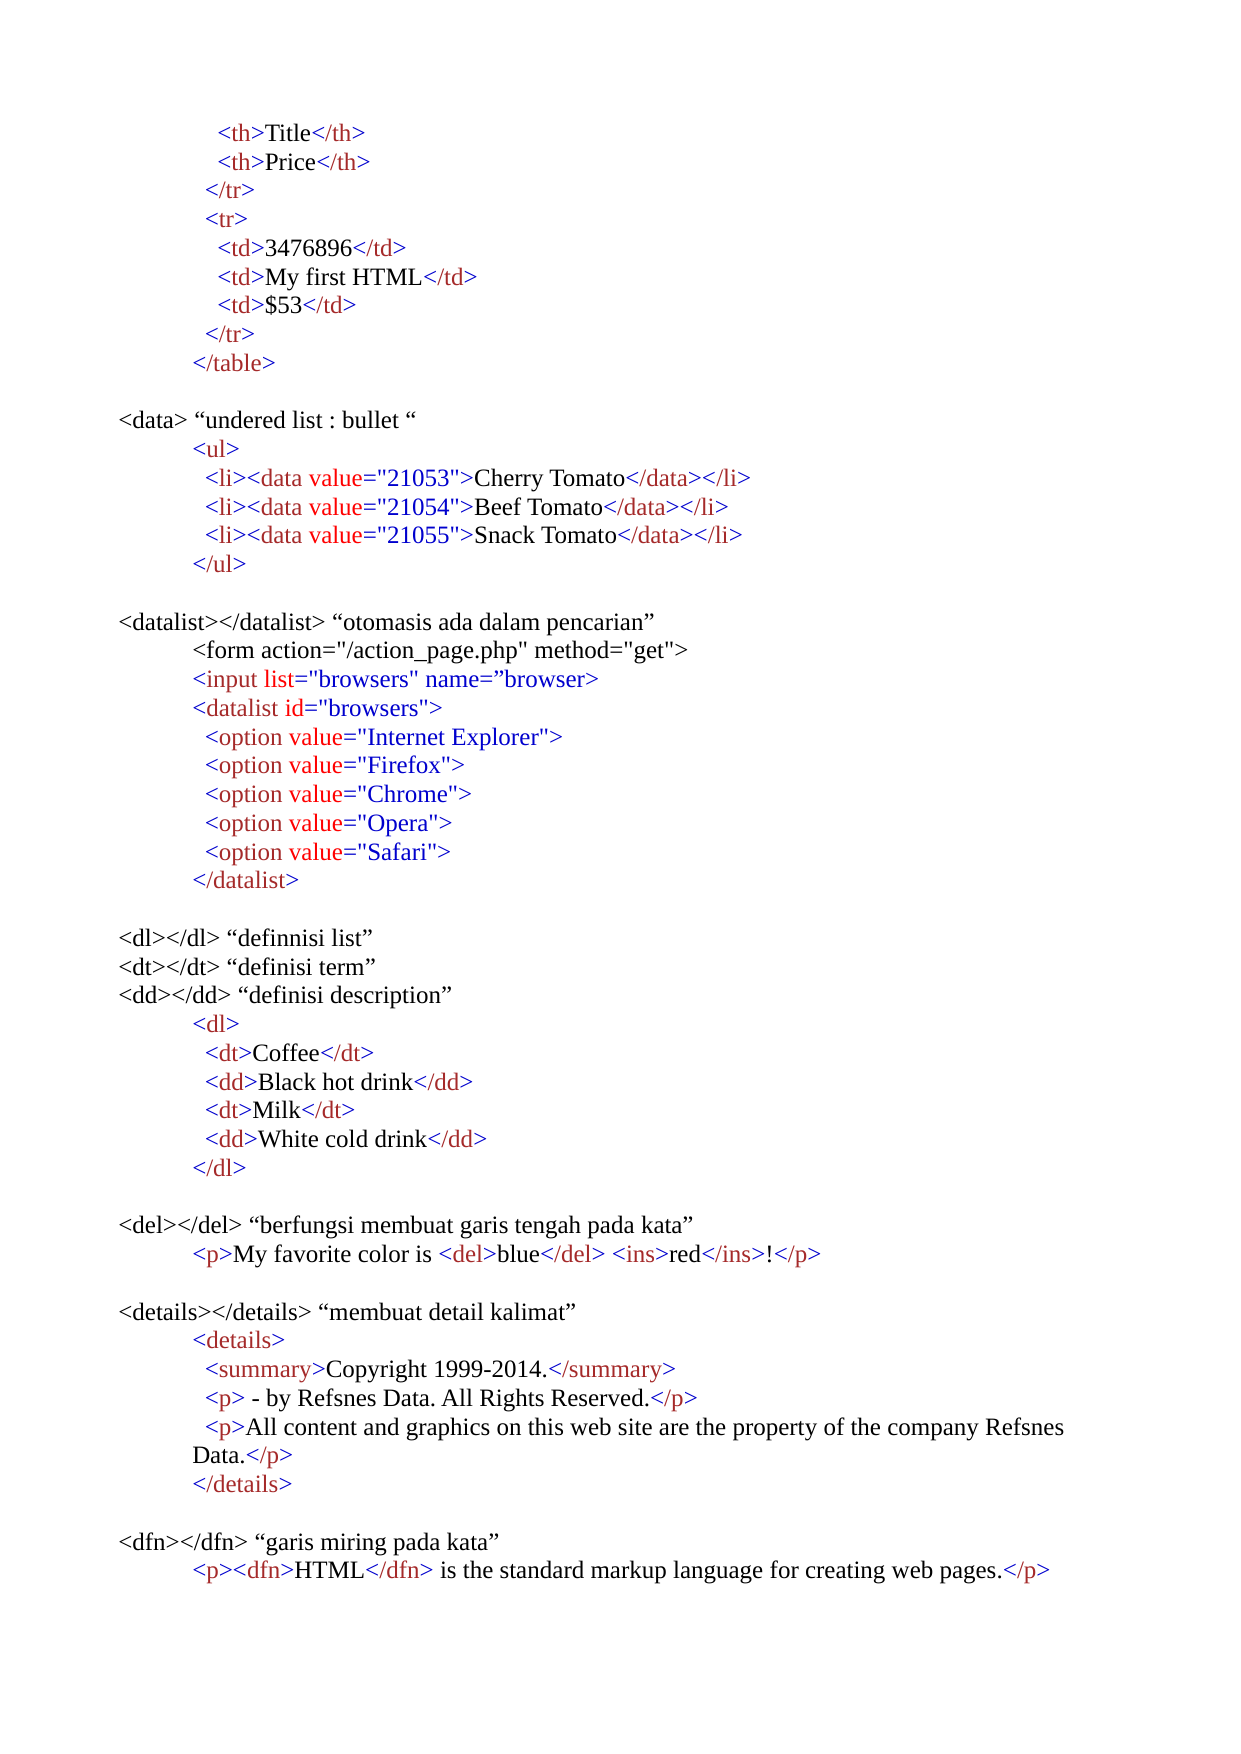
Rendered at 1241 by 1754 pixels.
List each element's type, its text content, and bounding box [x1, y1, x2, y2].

text <datalist></datalist> “otomasis ada dalam pencarian” [118, 607, 1122, 636]
text <th>Title</th> <th>Price</th> </tr> <tr> <td>3476896</td> <td>My first HTML</td> <td>$53</td> </tr> </table> [118, 118, 1122, 377]
text <dd></dd> “definisi description” [118, 981, 1122, 1009]
text <data> “undered list : bullet “ [118, 406, 1122, 434]
text <ul> <li><data value="21053">Cherry Tomato</data></li> <li><data value="21054">Beef Tomato</data></li> <li><data value="21055">Snack Tomato</data></li> </ul> [118, 434, 1122, 578]
text <dl></dl> “definnisi list” [118, 923, 1122, 952]
text <form action="/action_page.php" method="get"> [118, 636, 1122, 664]
text <dl> <dt>Coffee</dt> <dd>Black hot drink</dd> <dt>Milk</dt> <dd>White cold drink</dd> </dl> [118, 1009, 1122, 1182]
text <input list="browsers" name=”browser> <datalist id="browsers"> <option value="Internet Explorer"> <option value="Firefox"> <option value="Chrome"> <option value="Opera"> <option value="Safari"> </datalist> [118, 664, 1122, 894]
text <p>My favorite color is <del>blue</del> <ins>red</ins>!</p> [118, 1239, 1122, 1268]
text <details> <summary>Copyright 1999-2014.</summary> <p> - by Refsnes Data. All Rights Reserved.</p> <p>All content and graphics on this web site are the property of the company Refsnes Data.</p> </details> [118, 1326, 1122, 1498]
text <dfn></dfn> “garis miring pada kata” [118, 1527, 1122, 1556]
text <details></details> “membuat detail kalimat” [118, 1297, 1122, 1326]
text <p><dfn>HTML</dfn> is the standard markup language for creating web pages.</p> [118, 1556, 1122, 1584]
text <del></del> “berfungsi membuat garis tengah pada kata” [118, 1211, 1122, 1239]
text <dt></dt> “definisi term” [118, 952, 1122, 981]
